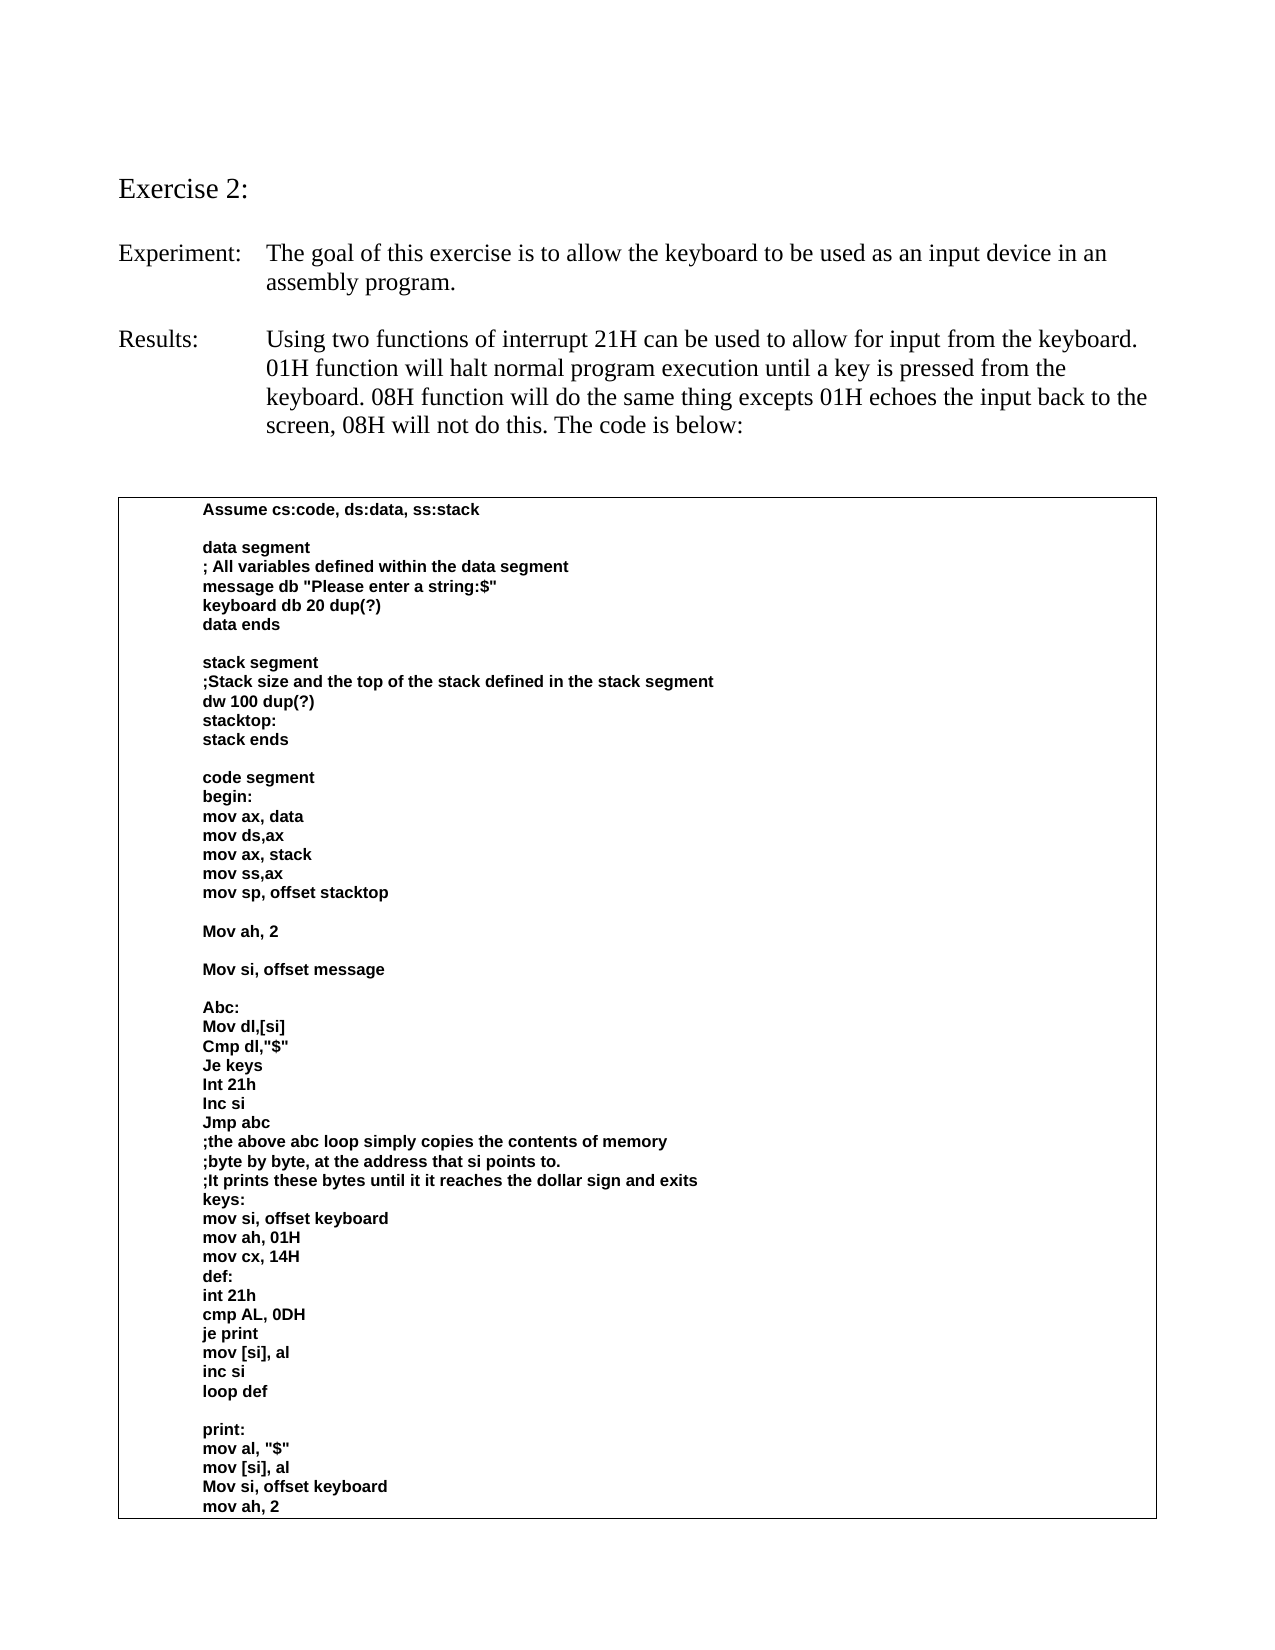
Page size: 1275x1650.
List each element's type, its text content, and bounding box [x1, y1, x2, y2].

text stack segment [119, 650, 1156, 669]
text print: [119, 1417, 1156, 1436]
text mov ah, 01H [119, 1225, 1156, 1244]
text mov cx, 14H [119, 1244, 1156, 1263]
text inc si [119, 1359, 1156, 1378]
text loop def [119, 1378, 1156, 1401]
text ;byte by byte, at the address that si points to. [119, 1148, 1156, 1167]
text stack ends [119, 727, 1156, 749]
text Mov si, offset message [119, 957, 1156, 979]
text ;the above abc loop simply copies the contents of memory [119, 1129, 1156, 1148]
text mov ds,ax [119, 822, 1156, 842]
text message db "Please enter a string:$" [119, 573, 1156, 592]
text Int 21h [119, 1072, 1156, 1091]
text Cmp dl,"$" [119, 1033, 1156, 1052]
text mov al, "$" [119, 1436, 1156, 1455]
text keys: [119, 1187, 1156, 1206]
text mov ss,ax [119, 861, 1156, 880]
text mov ax, data [119, 803, 1156, 822]
text Assume cs:code, ds:data, ss:stack [119, 498, 1156, 519]
text mov [si], al [119, 1340, 1156, 1359]
text data ends [119, 612, 1156, 634]
text ;Stack size and the top of the stack defined in the stack segment [119, 669, 1156, 688]
text Jmp abc [119, 1110, 1156, 1129]
text begin: [119, 784, 1156, 803]
text mov si, offset keyboard [119, 1206, 1156, 1225]
text Je keys [119, 1052, 1156, 1072]
text Results: Using two functions of interrupt 21H can be used to allow for input from the keyboard. 01H function will halt normal program execution until a key is pressed from the keyboard. 08H function will do the same thing excepts 01H echoes the input back to the screen, 08H will not do this. The code is below: [118, 324, 1157, 439]
text keyboard db 20 dup(?) [119, 592, 1156, 612]
text dw 100 dup(?) [119, 688, 1156, 707]
text Inc si [119, 1091, 1156, 1110]
text Mov si, offset keyboard [119, 1474, 1156, 1493]
text Mov ah, 2 [119, 918, 1156, 941]
text ;It prints these bytes until it it reaches the dollar sign and exits [119, 1167, 1156, 1187]
text data segment [119, 535, 1156, 554]
text mov sp, offset stacktop [119, 880, 1156, 902]
text ; All variables defined within the data segment [119, 554, 1156, 573]
text Experiment: The goal of this exercise is to allow the keyboard to be used as an input device in an assembly program. [118, 238, 1157, 295]
text cmp AL, 0DH [119, 1302, 1156, 1321]
text def: [119, 1263, 1156, 1282]
text mov ax, stack [119, 842, 1156, 861]
text stacktop: [119, 707, 1156, 727]
text Mov dl,[si] [119, 1014, 1156, 1033]
text Exercise 2: [118, 171, 1157, 204]
text Abc: [119, 995, 1156, 1014]
text code segment [119, 765, 1156, 784]
text int 21h [119, 1282, 1156, 1302]
text mov [si], al [119, 1455, 1156, 1474]
text je print [119, 1321, 1156, 1340]
text mov ah, 2 [119, 1493, 1156, 1518]
